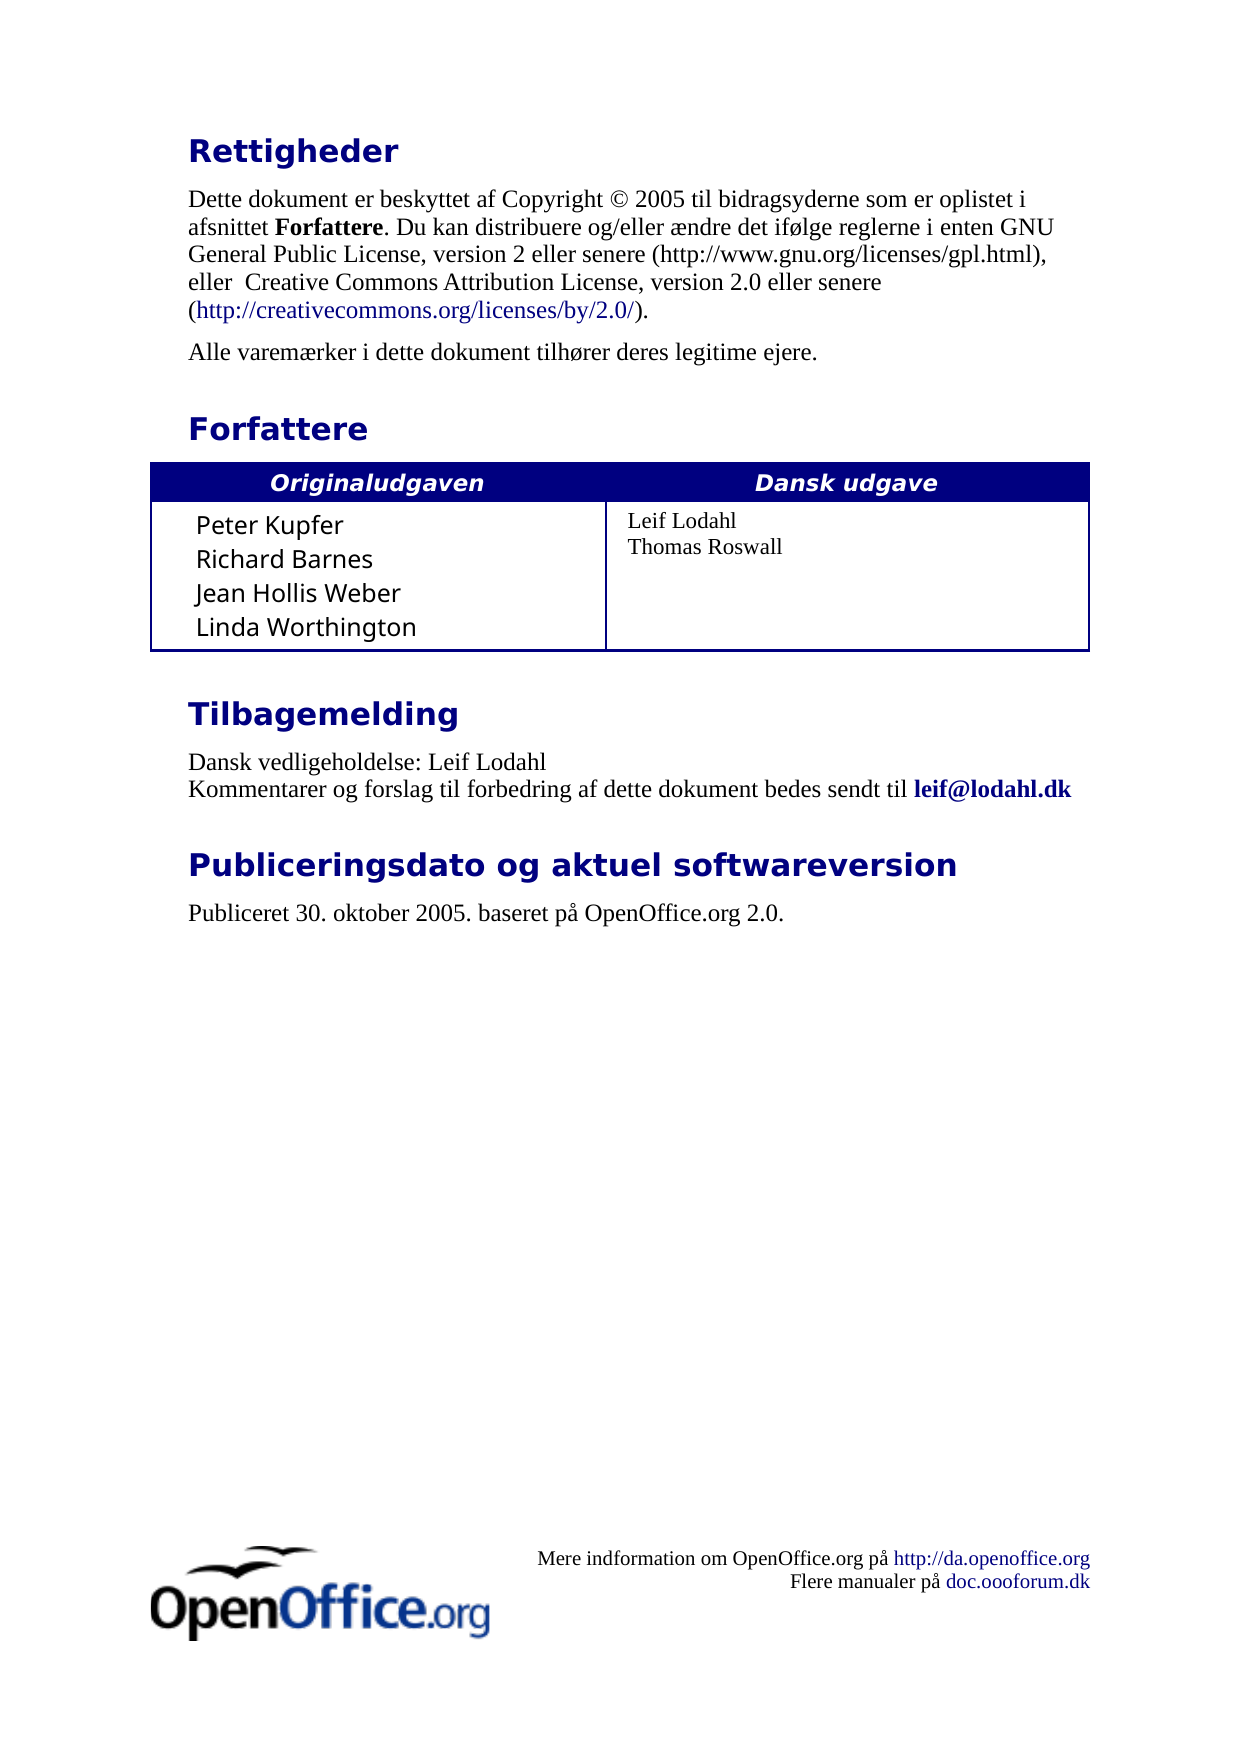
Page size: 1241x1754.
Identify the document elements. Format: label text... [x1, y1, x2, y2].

text Publiceret 30. oktober 2005. baseret på OpenOffice.org 2.0. [188, 899, 1090, 927]
text Dette dokument er beskyttet af Copyright © 2005 til bidragsyderne som er oplistet i afsnittet Forfattere. Du kan distribuere og/eller ændre det ifølge reglerne i enten GNU General Public License, version 2 eller senere (http://www.gnu.org/licenses/gpl.html), eller Creative Commons Attribution License, version 2.0 eller senere (http://creativecommons.org/licenses/by/2.0/). [188, 185, 1090, 323]
table_header Dansk udgave [607, 464, 1088, 502]
table_cell Peter Kupfer Richard Barnes Jean Hollis Weber Linda Worthington [152, 502, 605, 649]
text Dansk vedligeholdelse: Leif Lodahl Kommentarer og forslag til forbedring af dette dokument bedes sendt til leif@lodahl.dk [188, 748, 1090, 803]
table_header Originaludgaven [152, 464, 605, 502]
subtitle Rettigheder [188, 134, 1090, 170]
text Alle varemærker i dette dokument tilhører deres legitime ejere. [188, 338, 1090, 366]
subtitle Publiceringsdato og aktuel softwareversion [188, 848, 1090, 884]
picture [150, 1546, 490, 1641]
subtitle Tilbagemelding [188, 697, 1090, 733]
table_cell Leif Lodahl Thomas Roswall [607, 502, 1088, 649]
subtitle Forfattere [188, 411, 1090, 447]
